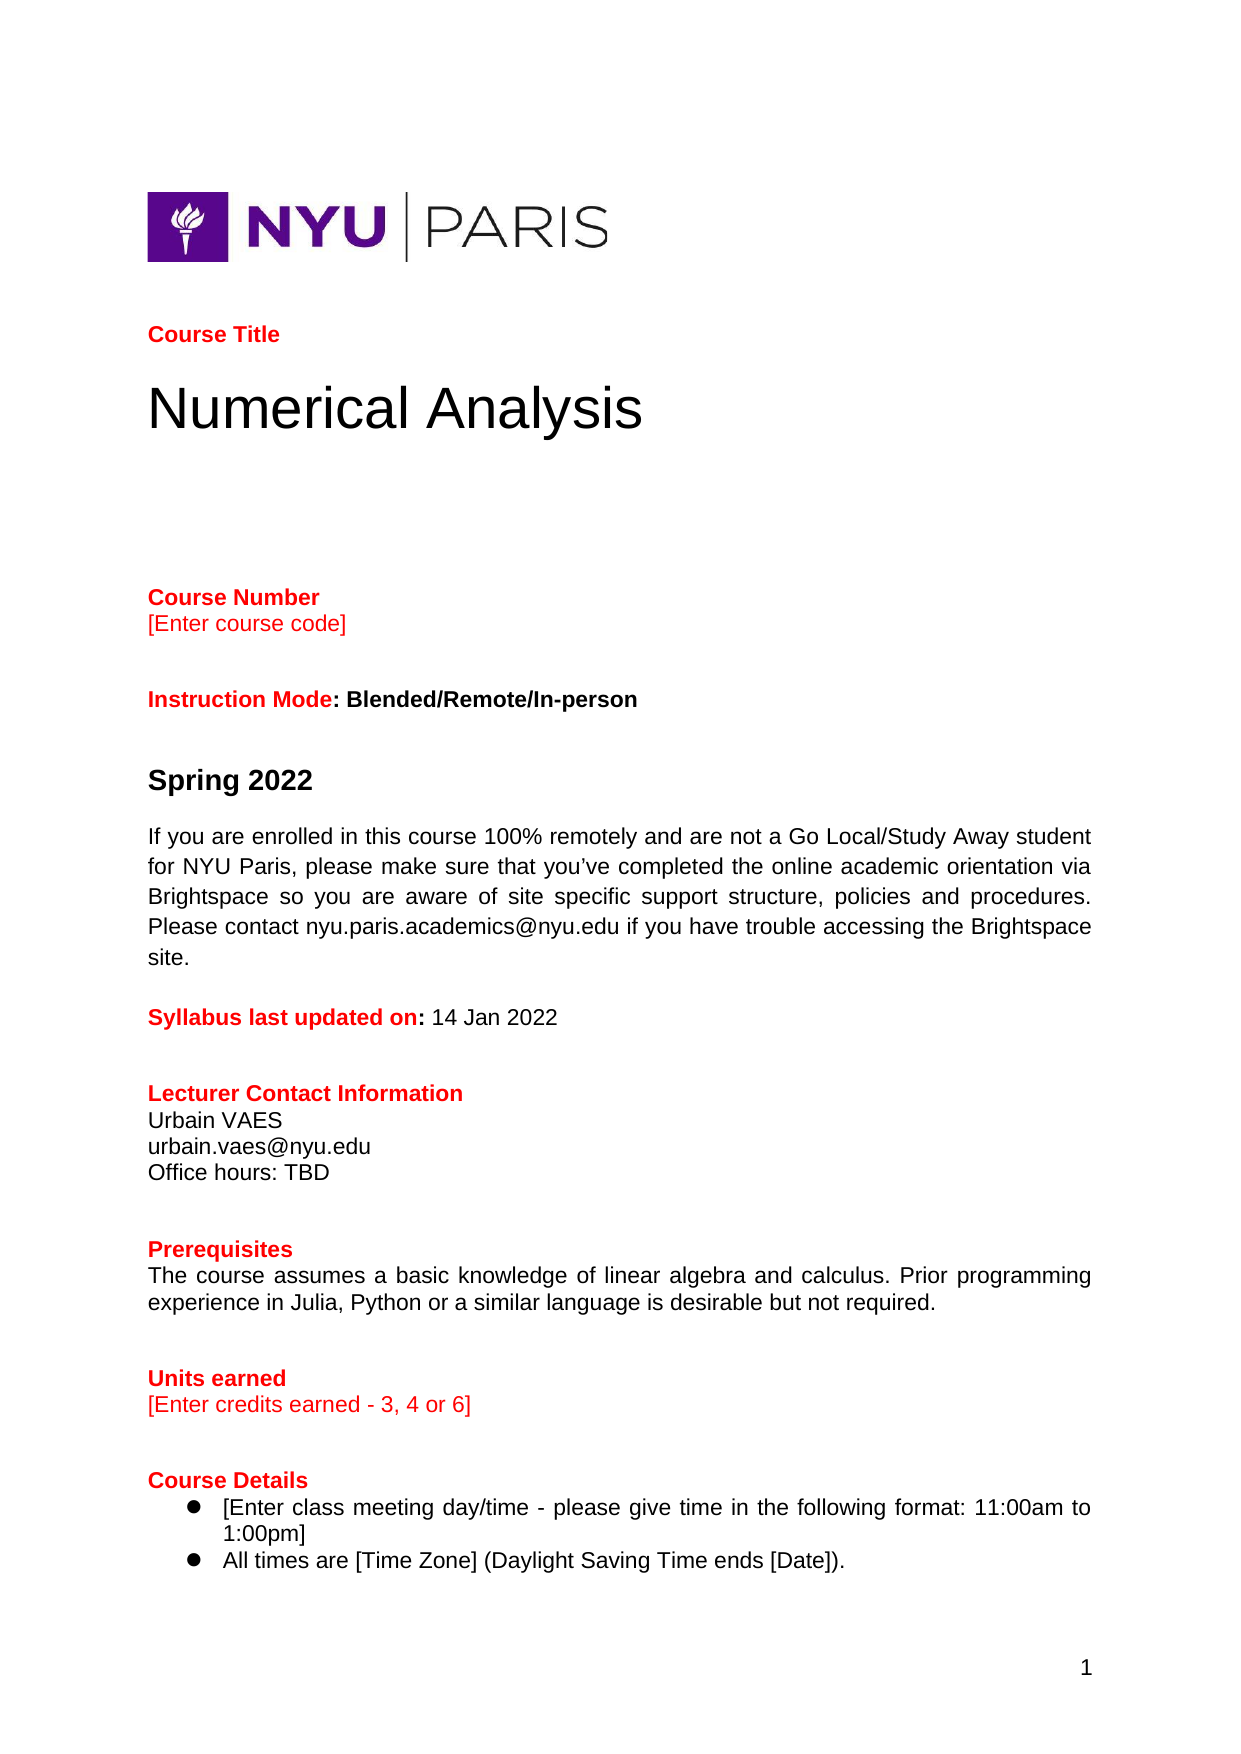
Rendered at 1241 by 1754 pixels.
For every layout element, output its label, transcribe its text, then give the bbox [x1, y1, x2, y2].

subtitle Instruction Mode: Blended/Remote/In-person [148, 686, 1092, 713]
text [Enter credits earned - 3, 4 or 6] [148, 1391, 1092, 1417]
text Syllabus last updated on: 14 Jan 2022 [148, 1004, 1092, 1030]
list All times are [Time Zone] (Daylight Saving Time ends [Date]). [185, 1547, 1092, 1573]
text The course assumes a basic knowledge of linear algebra and calculus. Prior programming experience in Julia, Python or a similar language is desirable but not required. [148, 1262, 1092, 1315]
subtitle Course Details [148, 1467, 1092, 1494]
list [Enter class meeting day/time - please give time in the following format: 11:00am to 1:00pm] [185, 1494, 1092, 1547]
text urbain.vaes@nyu.edu [148, 1133, 1092, 1159]
title Numerical Analysis [148, 373, 1092, 441]
subtitle Lecturer Contact Information [148, 1080, 1092, 1107]
text Office hours: TBD [148, 1159, 1092, 1186]
subtitle Prerequisites [148, 1236, 1092, 1262]
picture [147, 192, 608, 262]
text Urbain VAES [148, 1107, 1092, 1133]
subtitle Course Number [148, 584, 1092, 610]
text [Enter course code] [148, 610, 1092, 636]
subtitle Units earned [148, 1365, 1092, 1391]
text Course Title [148, 321, 1092, 347]
subtitle Spring 2022 [148, 763, 1092, 796]
text If you are enrolled in this course 100% remotely and are not a Go Local/Study Away student for NYU Paris, please make sure that you’ve completed the online academic orientation via Brightspace so you are aware of site specific support structure, policies and procedures. Please contact nyu.paris.academics@nyu.edu if you have trouble accessing the Brightspace site. [148, 823, 1092, 970]
